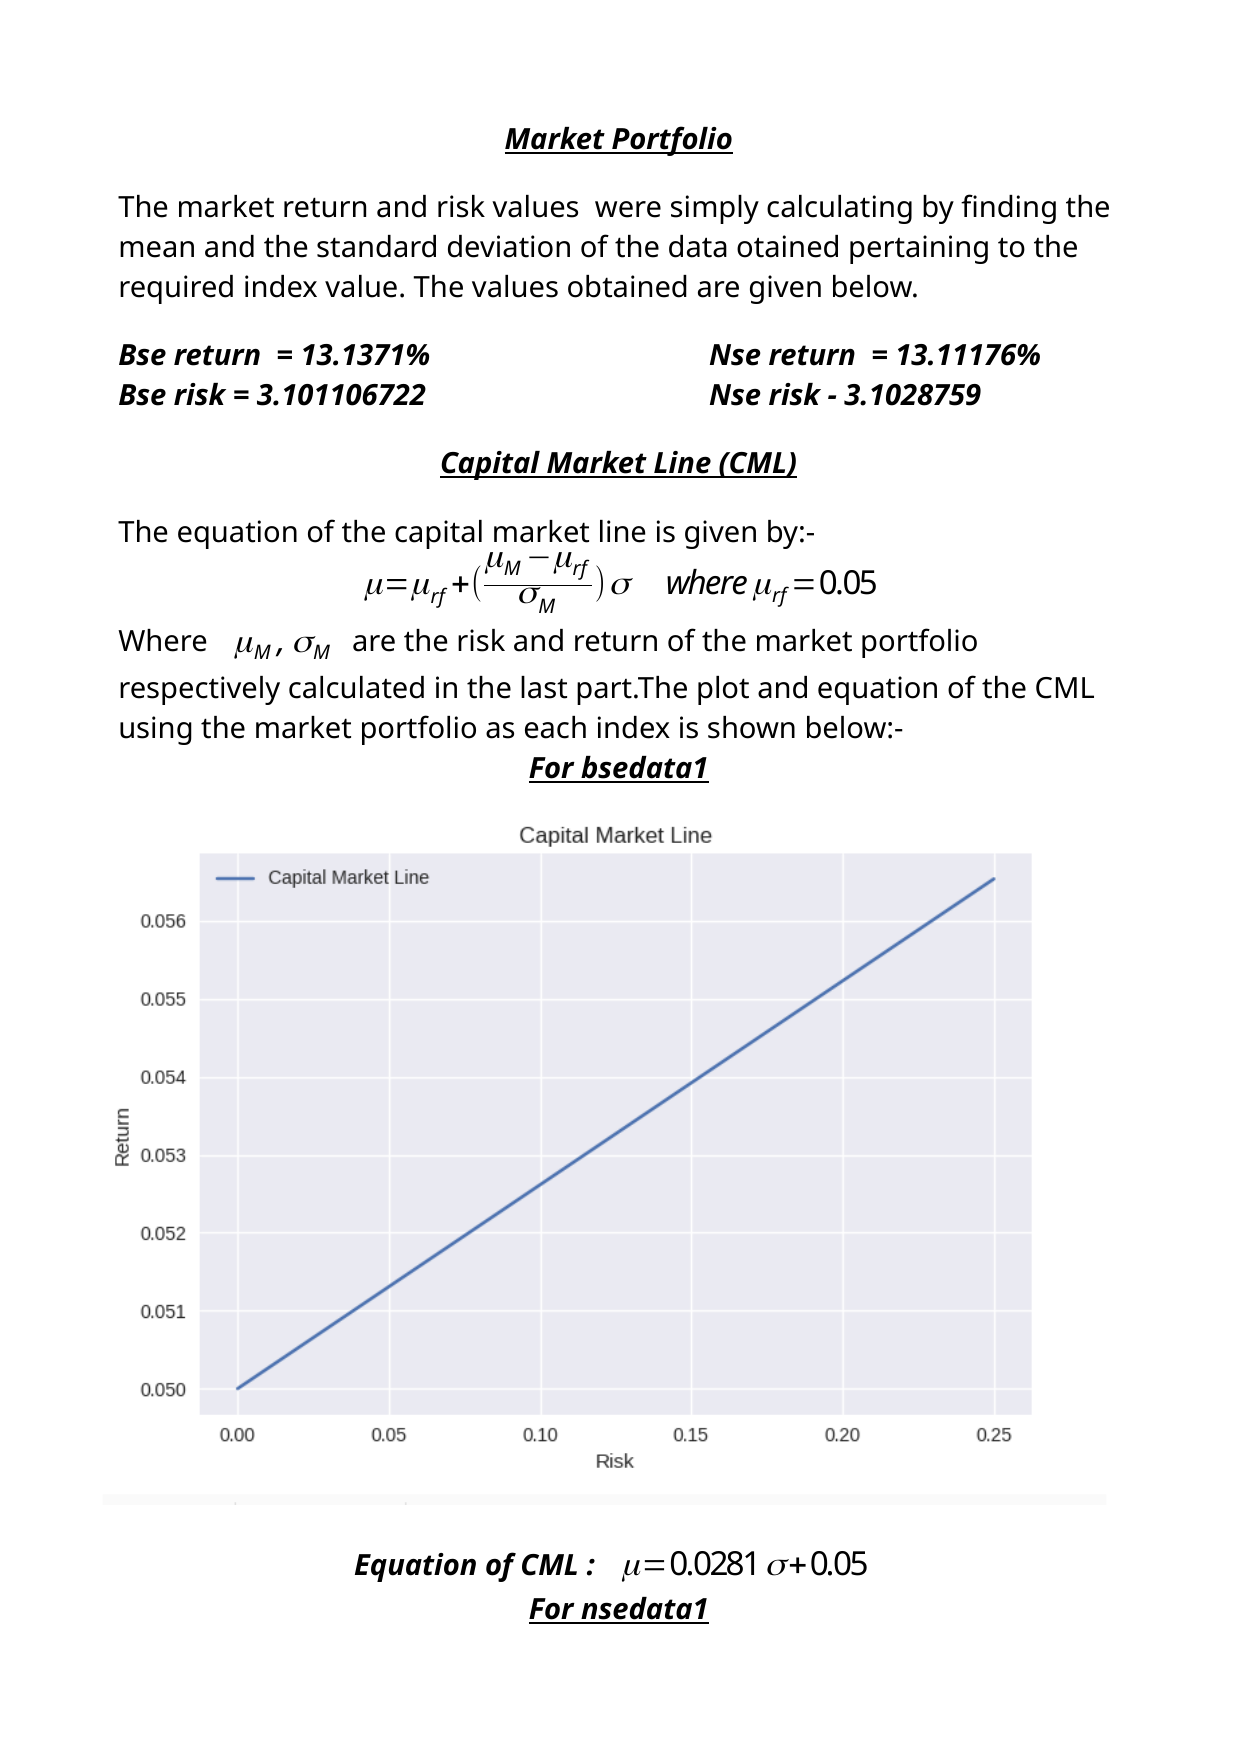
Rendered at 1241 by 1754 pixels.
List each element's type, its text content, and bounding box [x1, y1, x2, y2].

text Bse risk = 3.101106722 Nse risk - 3.1028759 [118, 374, 1122, 414]
text The equation of the capital market line is given by:- [118, 511, 1122, 551]
text For bsedata1 [118, 747, 1122, 787]
text Equation of CML : [118, 1545, 1122, 1588]
text Market Portfolio [118, 118, 1122, 158]
picture [102, 794, 1107, 1505]
text The market return and risk values were simply calculating by finding the mean and the standard deviation of the data otained pertaining to the required index value. The values obtained are given below. [118, 187, 1122, 306]
text Bse return = 13.1371% Nse return = 13.11176% [118, 334, 1122, 374]
text For nsedata1 [118, 1588, 1122, 1628]
text Where are the risk and return of the market portfolio respectively calculated in the last part.The plot and equation of the CML using the market portfolio as each index is shown below:- [118, 621, 1122, 747]
text Capital Market Line (CML) [118, 442, 1122, 482]
